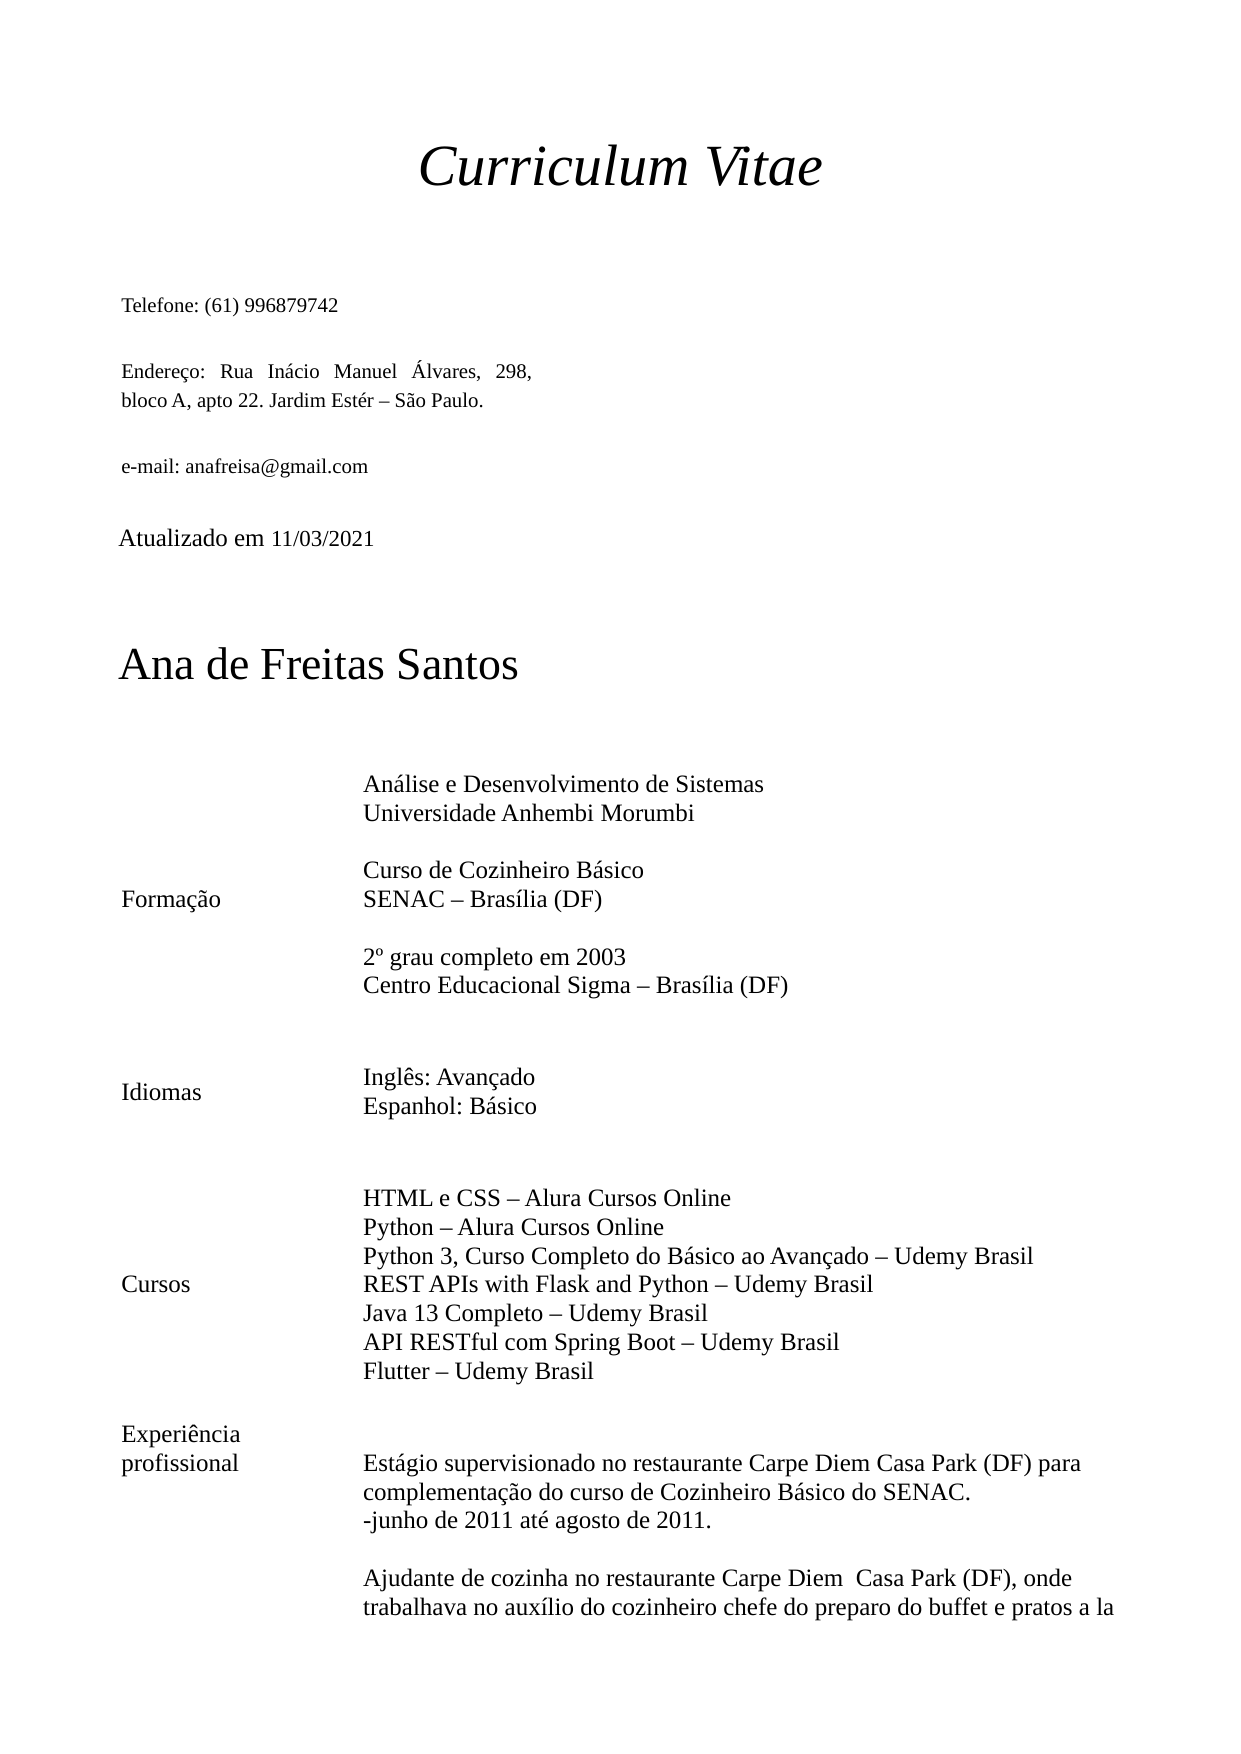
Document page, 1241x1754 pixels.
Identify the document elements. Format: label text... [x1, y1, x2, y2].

table_header Formação [118, 766, 360, 1031]
table_cell Cursos [118, 1152, 360, 1416]
table_header Telefone: (61) 996879742 Endereço: Rua Inácio Manuel Álvares, 298, bloco A, apto 22. Jardim Estér – São Paulo. e-mail: anafreisa@gmail.com [118, 277, 535, 511]
text Ana de Freitas Santos [118, 637, 1122, 689]
table_cell Idiomas [118, 1031, 360, 1152]
table_header Análise e Desenvolvimento de Sistemas Universidade Anhembi Morumbi Curso de Cozinheiro Básico SENAC – Brasília (DF) 2º grau completo em 2003 Centro Educacional Sigma – Brasília (DF) [360, 766, 1151, 1031]
table_cell Experiência profissional [118, 1416, 360, 1623]
text Curriculum Vitae [118, 131, 1122, 198]
table_cell HTML e CSS – Alura Cursos Online Python – Alura Cursos Online Python 3, Curso Completo do Básico ao Avançado – Udemy Brasil REST APIs with Flask and Python – Udemy Brasil Java 13 Completo – Udemy Brasil API RESTful com Spring Boot – Udemy Brasil Flutter – Udemy Brasil [360, 1152, 1151, 1416]
table_cell Inglês: Avançado Espanhol: Básico [360, 1031, 1151, 1152]
text Atualizado em 11/03/2021 [118, 523, 1122, 552]
table_cell Estágio supervisionado no restaurante Carpe Diem Casa Park (DF) para complementação do curso de Cozinheiro Básico do SENAC. -junho de 2011 até agosto de 2011. Ajudante de cozinha no restaurante Carpe Diem Casa Park (DF), onde trabalhava no auxílio do cozinheiro chefe do preparo do buffet e pratos a la [360, 1416, 1151, 1623]
